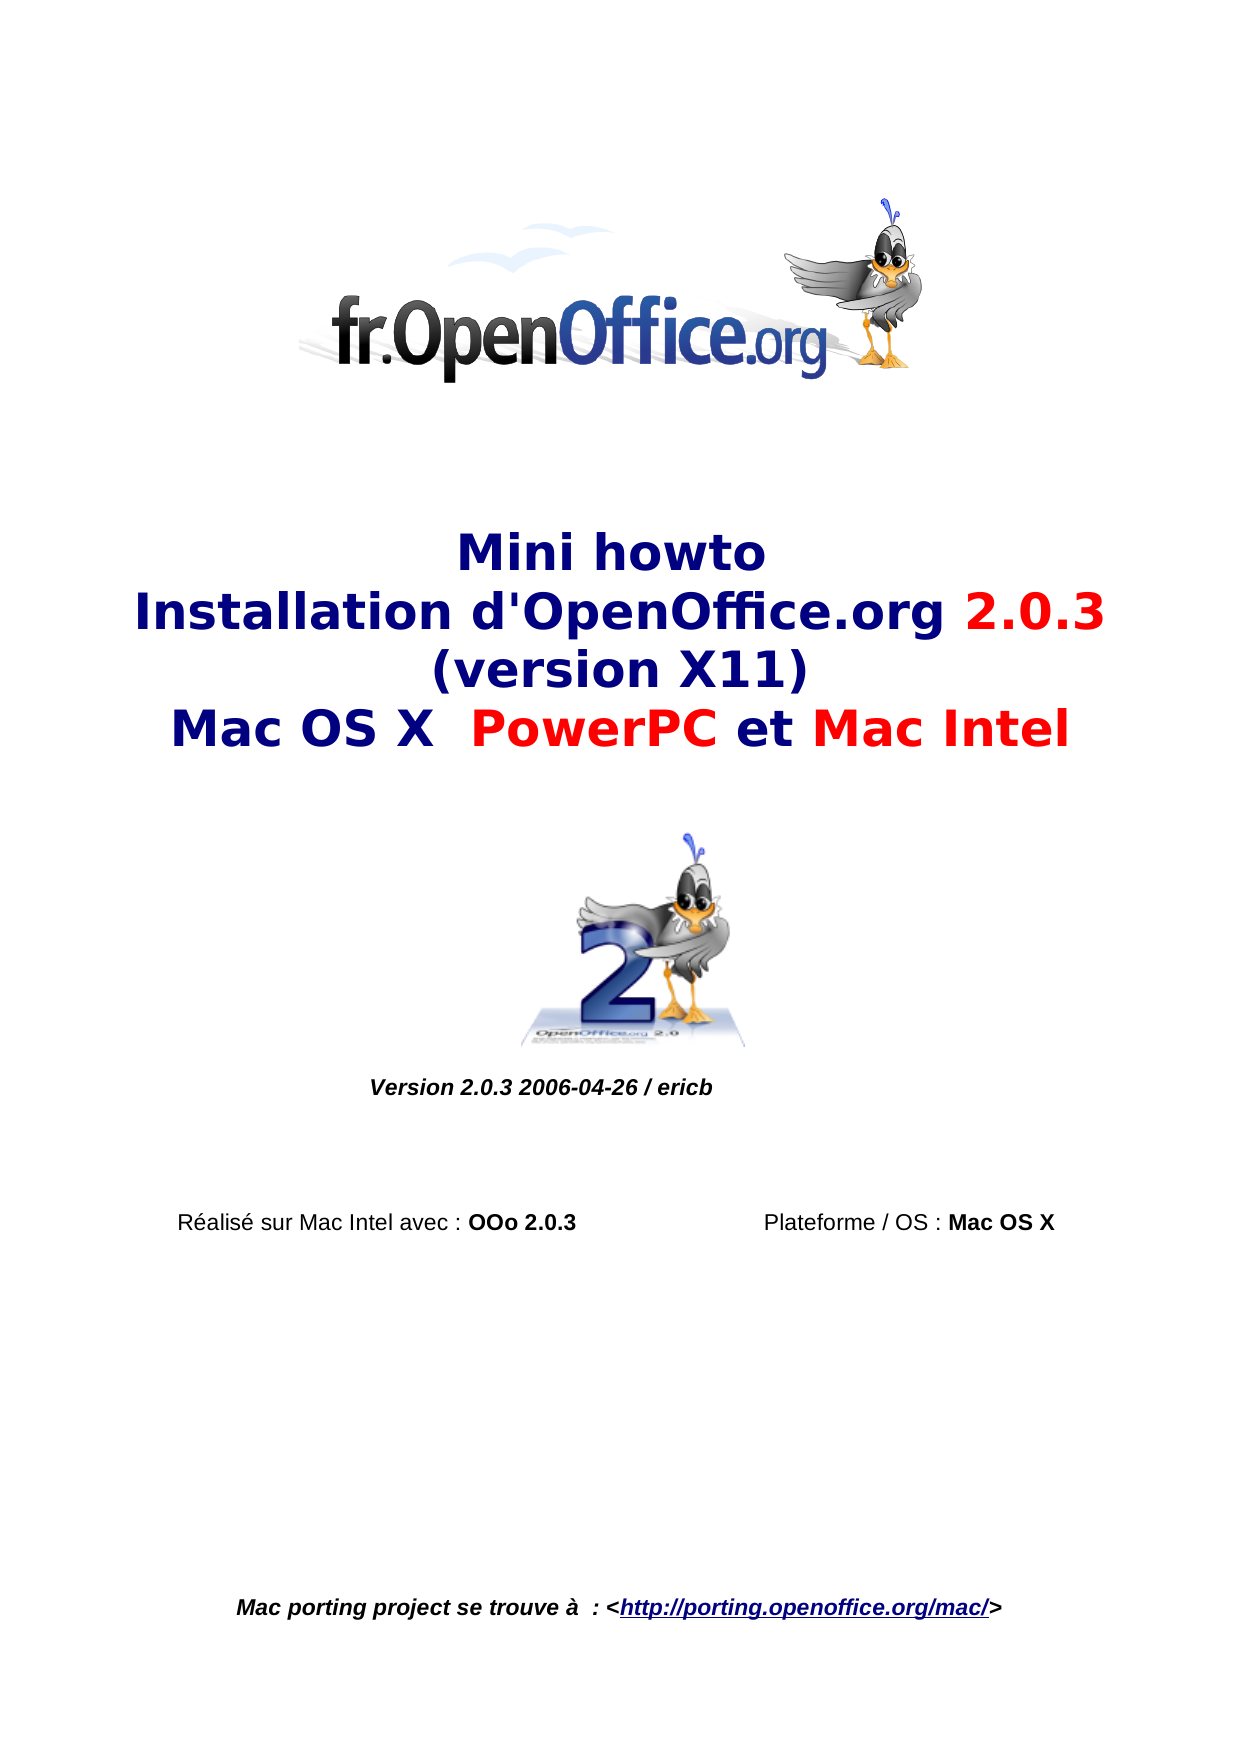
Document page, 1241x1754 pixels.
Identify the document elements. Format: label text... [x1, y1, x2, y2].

title Mini howto [118, 524, 1122, 583]
picture [298, 188, 942, 403]
text Réalisé sur Mac Intel avec : OOo 2.0.3 Plateforme / OS : Mac OS X [177, 1209, 1063, 1236]
subtitle Mac porting project se trouve à : <http://porting.openoffice.org/mac/> [118, 1594, 1122, 1620]
title Mac OS X PowerPC et Mac Intel [118, 700, 1122, 758]
picture [521, 822, 745, 1047]
subtitle Version 2.0.3 2006-04-26 / ericb [369, 1075, 871, 1101]
title Installation d'OpenOffice.org 2.0.3 (version X11) [118, 583, 1122, 700]
